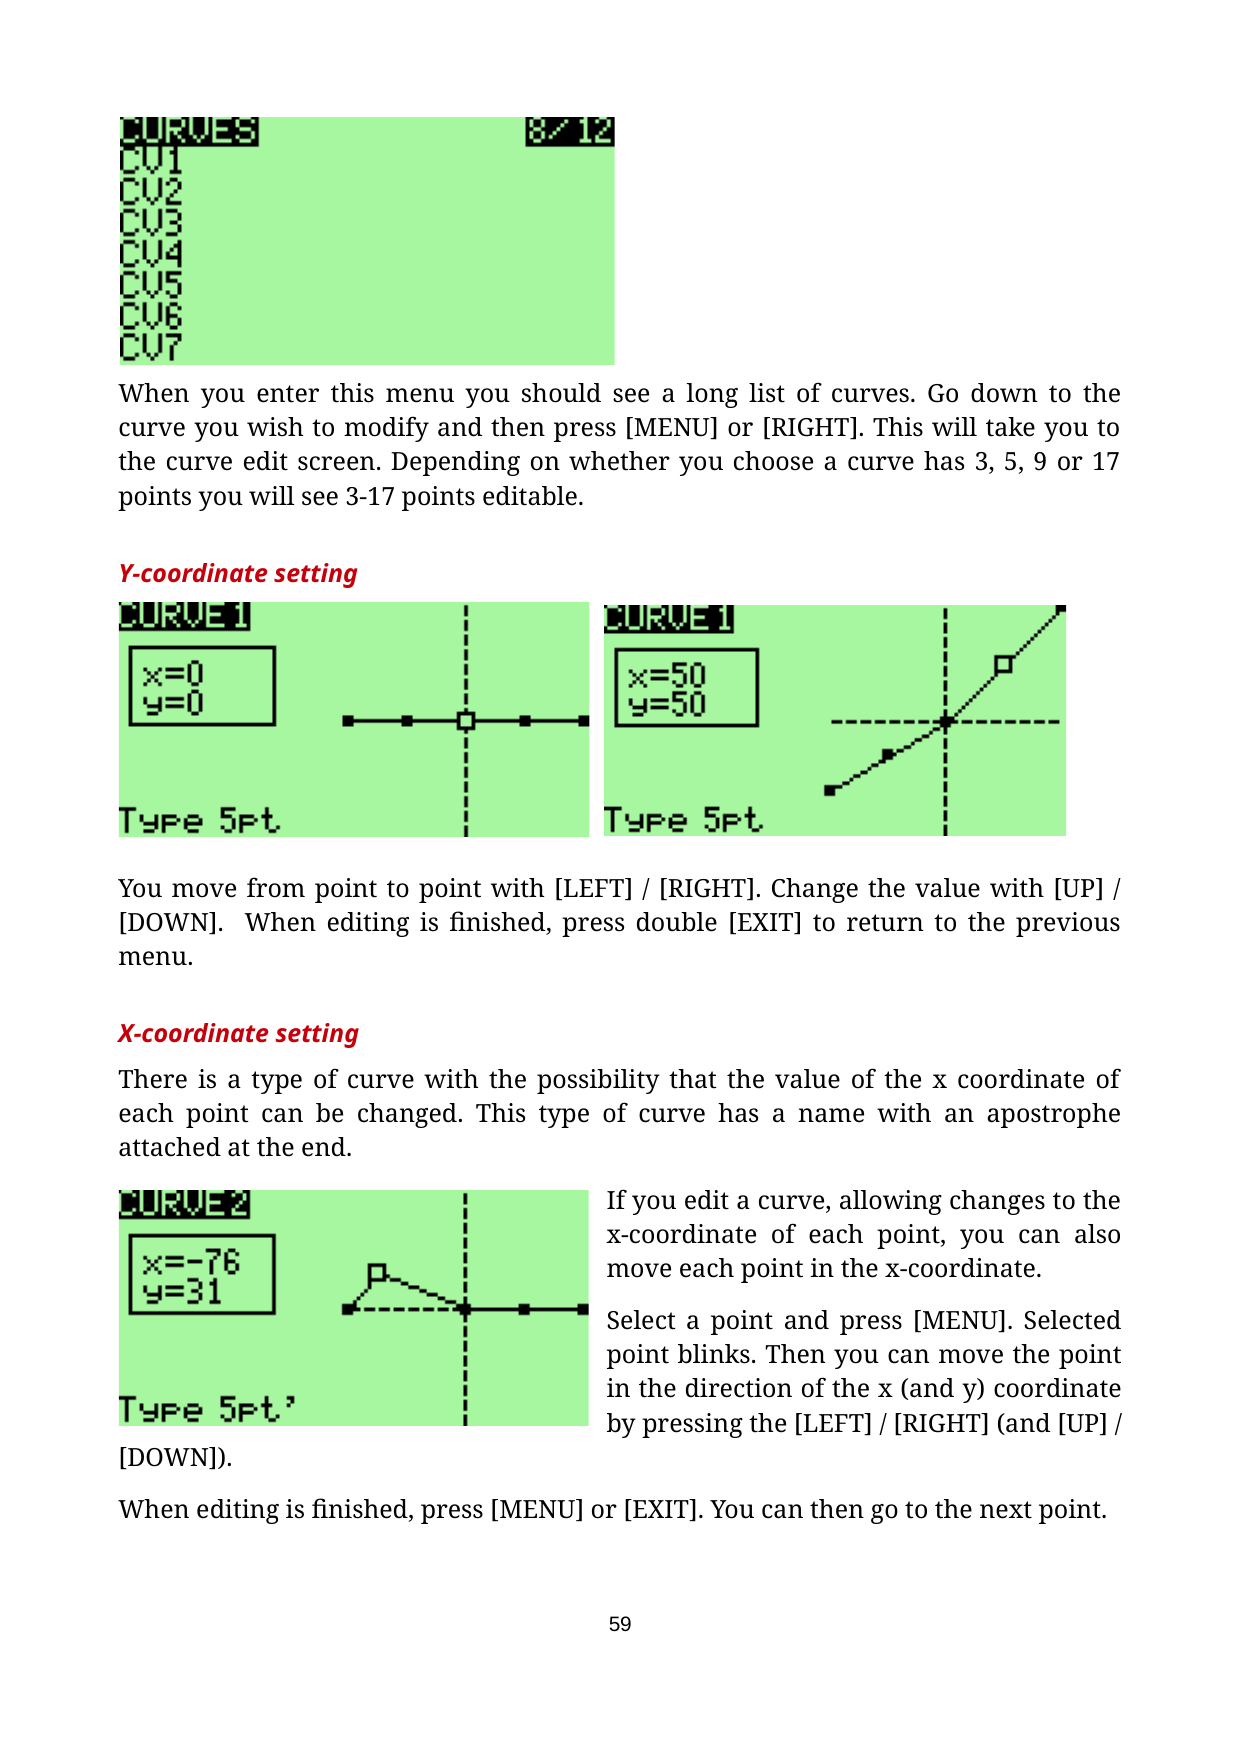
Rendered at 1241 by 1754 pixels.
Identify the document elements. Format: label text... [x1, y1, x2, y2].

picture [118, 1190, 589, 1426]
picture [120, 117, 615, 365]
text When you enter this menu you should see a long list of curves. Go down to the curve you wish to modify and then press [MENU] or [RIGHT]. This will take you to the curve edit screen. Depending on whether you choose a curve has 3, 5, 9 or 17 points you will see 3-17 points editable. [118, 118, 1122, 512]
text Select a point and press [MENU]. Selected point blinks. Then you can move the point in the direction of the x (and y) coordinate by pressing the [LEFT] / [RIGHT] (and [UP] / [DOWN]). [118, 1303, 1122, 1473]
text There is a type of curve with the possibility that the value of the x coordinate of each point can be changed. This type of curve has a name with an apostrophe attached at the end. [118, 1062, 1122, 1164]
text You move from point to point with [LEFT] / [RIGHT]. Change the value with [UP] / [DOWN]. When editing is finished, press double [EXIT] to return to the previous menu. [118, 870, 1122, 972]
picture [604, 605, 1067, 836]
text When editing is finished, press [MENU] or [EXIT]. You can then go to the next point. [118, 1492, 1122, 1526]
subtitle Y-coordinate setting [118, 555, 1122, 589]
subtitle X-coordinate setting [118, 1016, 1122, 1049]
text If you edit a curve, allowing changes to the x-coordinate of each point, you can also move each point in the x-coordinate. [118, 1182, 1122, 1285]
picture [118, 602, 590, 837]
